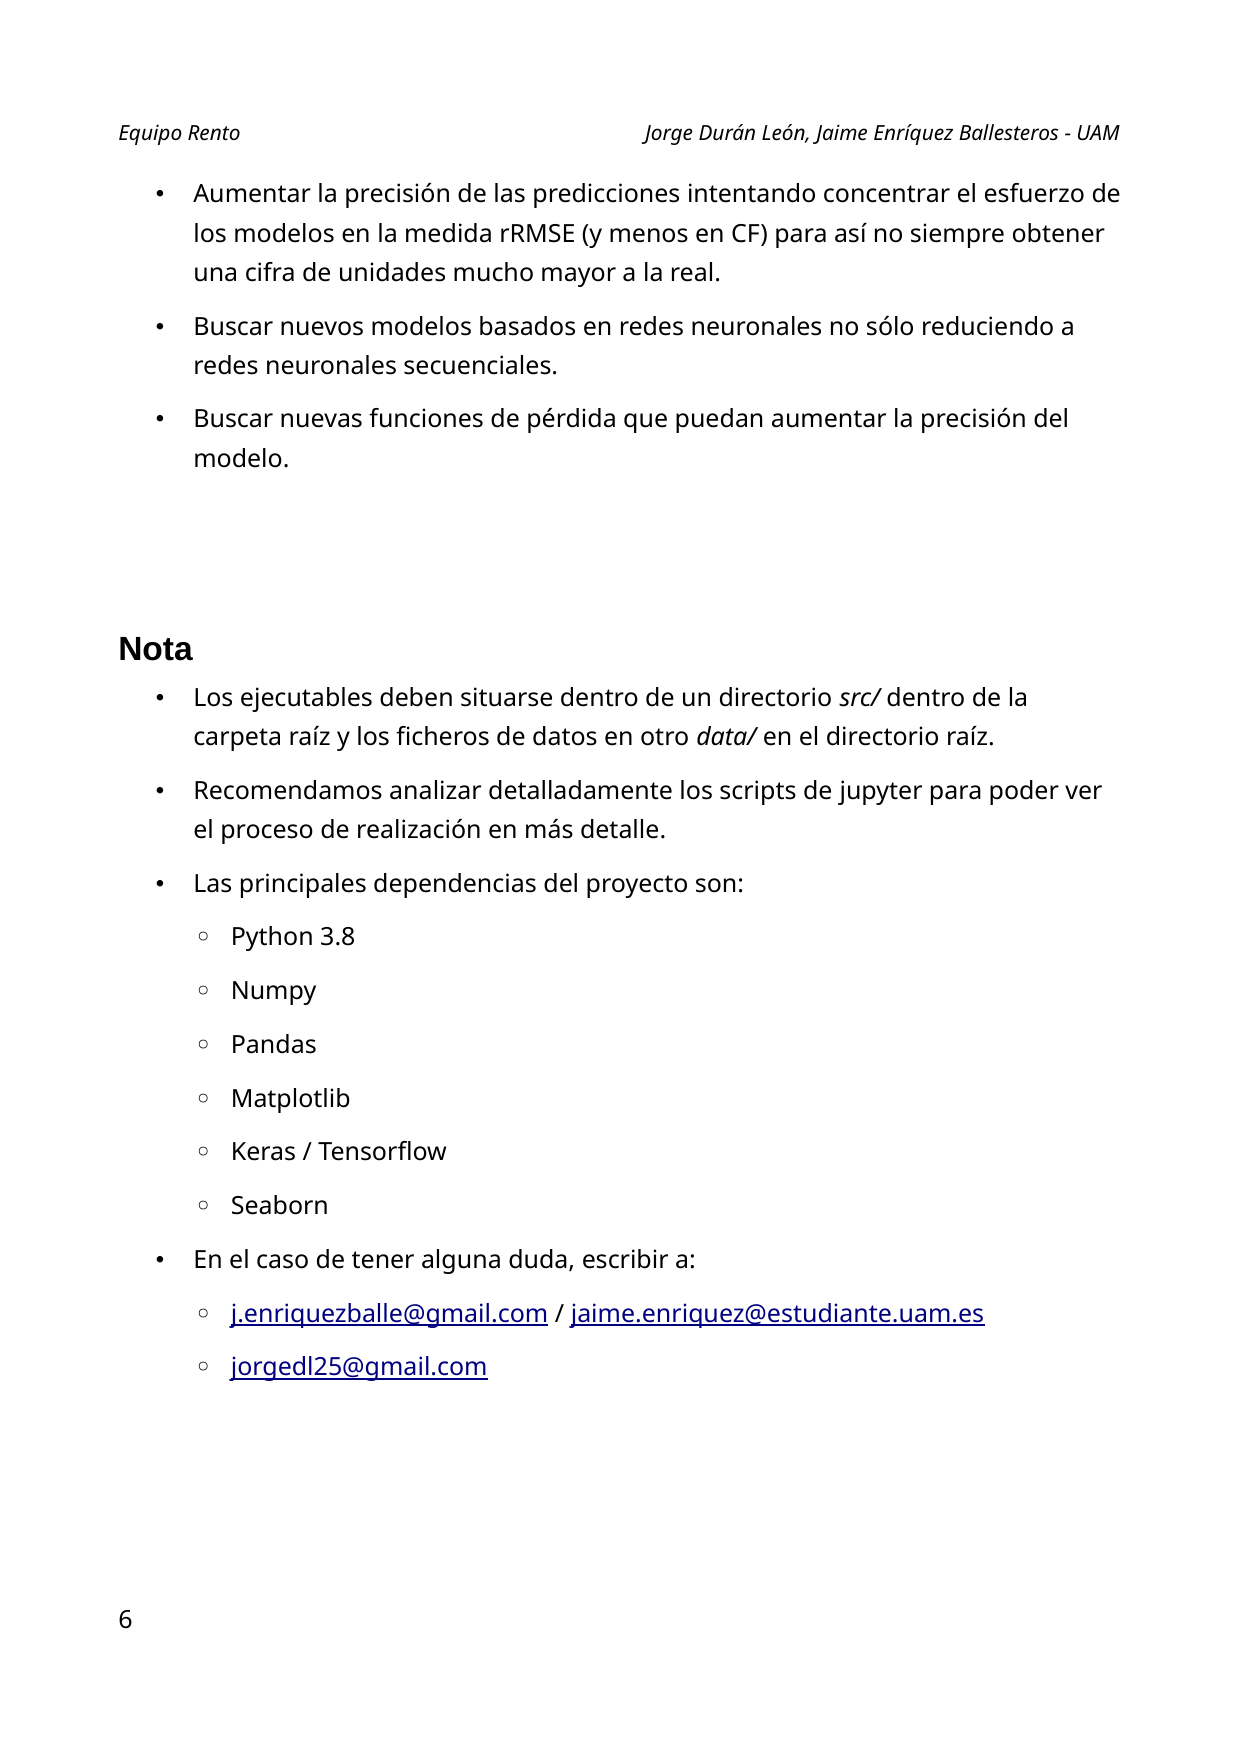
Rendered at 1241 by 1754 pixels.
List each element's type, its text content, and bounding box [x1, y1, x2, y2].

list Seaborn [193, 1188, 1122, 1222]
list Recomendamos analizar detalladamente los scripts de jupyter para poder ver el proceso de realización en más detalle. [156, 772, 1122, 846]
list Matplotlib [193, 1080, 1122, 1114]
list Las principales dependencias del proyecto son: [156, 865, 1122, 899]
list Aumentar la precisión de las predicciones intentando concentrar el esfuerzo de los modelos en la medida rRMSE (y menos en CF) para así no siempre obtener una cifra de unidades mucho mayor a la real. [156, 176, 1122, 288]
list j.enriquezballe@gmail.com / jaime.enriquez@estudiante.uam.es [193, 1295, 1122, 1329]
list Los ejecutables deben situarse dentro de un directorio src/ dentro de la carpeta raíz y los ficheros de datos en otro data/ en el directorio raíz. [156, 679, 1122, 753]
list Buscar nuevos modelos basados en redes neuronales no sólo reduciendo a redes neuronales secuenciales. [156, 308, 1122, 381]
subtitle Nota [118, 628, 1122, 667]
list Keras / Tensorflow [193, 1134, 1122, 1168]
list Buscar nuevas funciones de pérdida que puedan aumentar la precisión del modelo. [156, 401, 1122, 474]
list jorgedl25@gmail.com [193, 1349, 1122, 1383]
list En el caso de tener alguna duda, escribir a: [156, 1242, 1122, 1276]
list Pandas [193, 1027, 1122, 1061]
list Python 3.8 [193, 919, 1122, 953]
list Numpy [193, 973, 1122, 1007]
